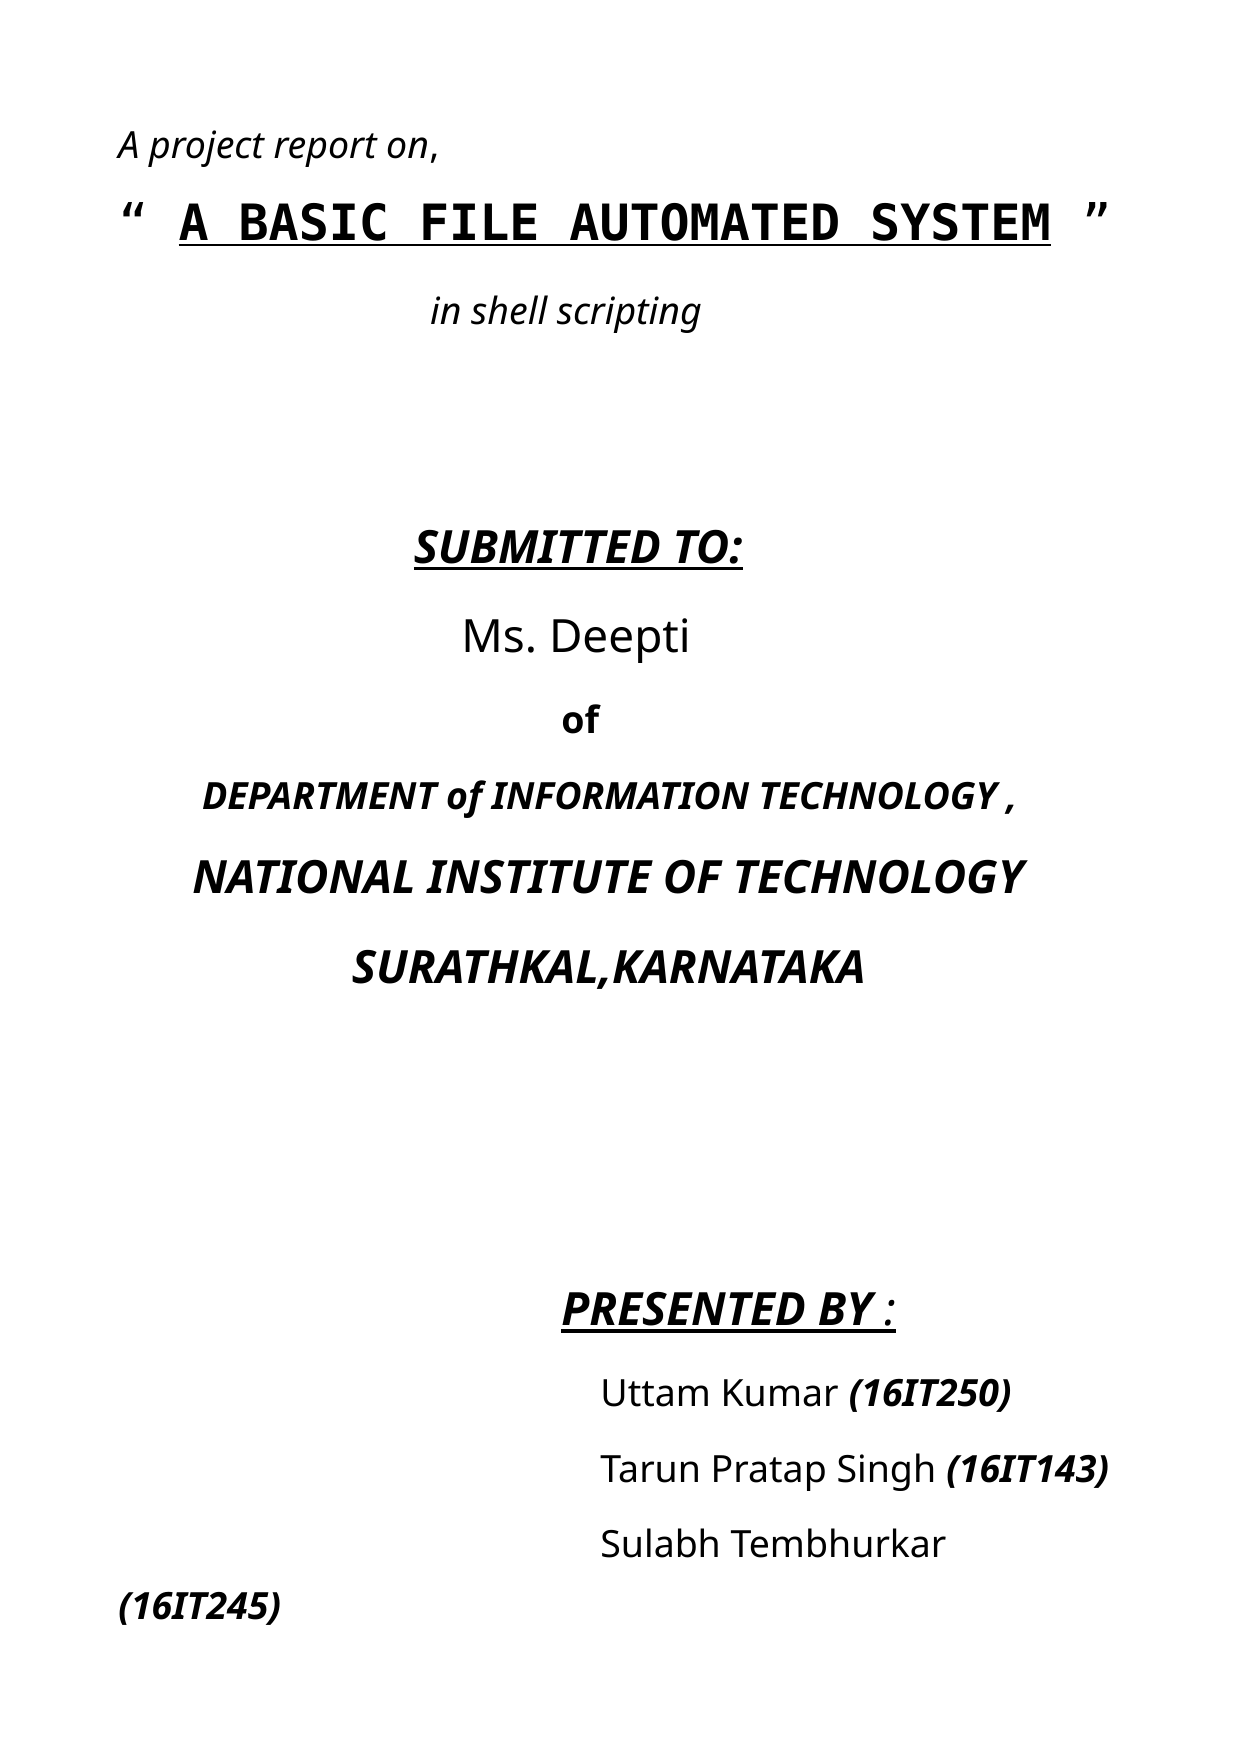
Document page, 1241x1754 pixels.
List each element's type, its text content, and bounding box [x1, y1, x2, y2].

text “ A BASIC FILE AUTOMATED SYSTEM ” [118, 194, 1122, 252]
text DEPARTMENT of INFORMATION TECHNOLOGY , [118, 769, 1122, 820]
text PRESENTED BY : [118, 1277, 1122, 1339]
text in shell scripting [118, 278, 1122, 337]
text SURATHKAL,KARNATAKA [118, 934, 1122, 997]
text of [118, 693, 1122, 744]
text Tarun Pratap Singh (16IT143) [118, 1442, 1122, 1493]
text SUBMITTED TO: [118, 514, 1122, 577]
text A project report on, [118, 118, 1122, 169]
text Sulabh Tembhurkar (16IT245) [118, 1518, 1122, 1630]
text NATIONAL INSTITUTE OF TECHNOLOGY [118, 845, 1122, 907]
text Ms. Deepti [118, 604, 1122, 666]
text Uttam Kumar (16IT250) [118, 1366, 1122, 1417]
